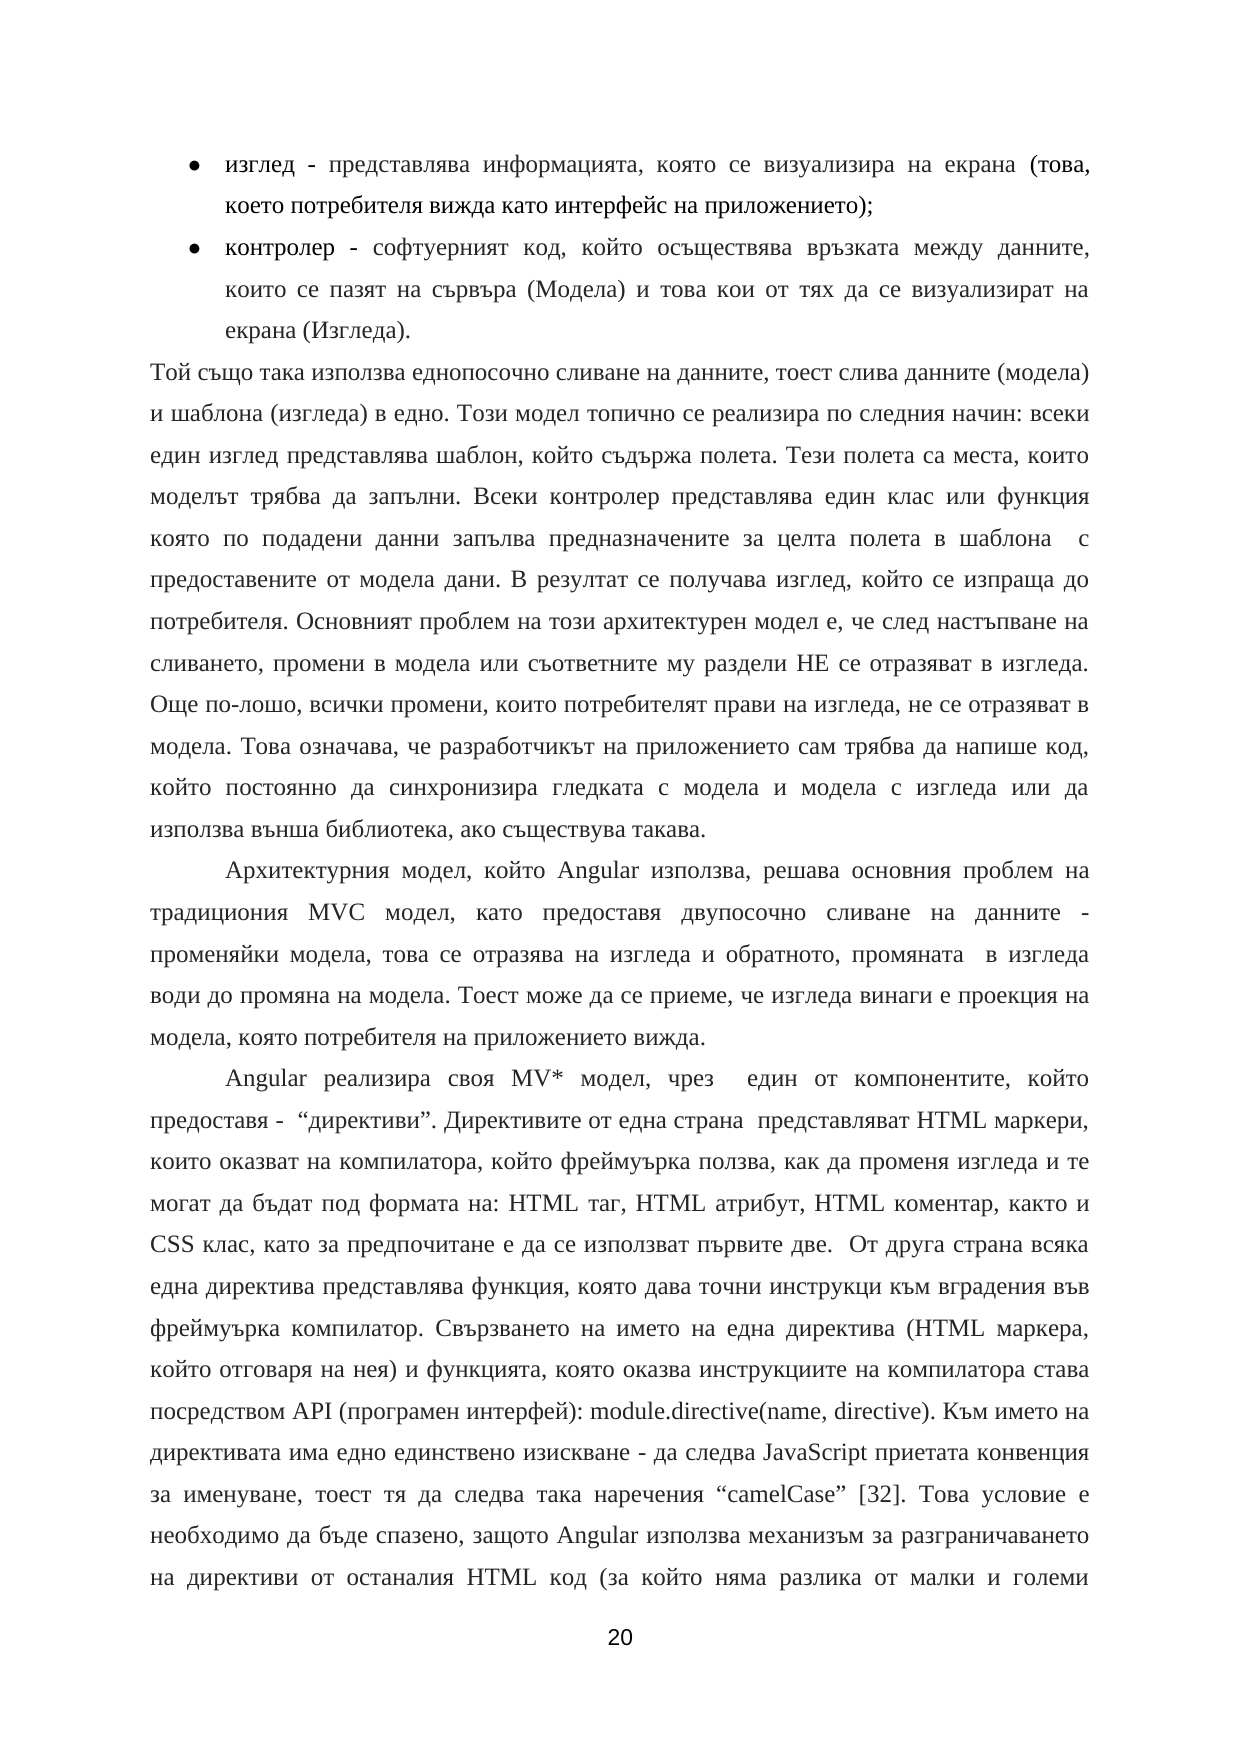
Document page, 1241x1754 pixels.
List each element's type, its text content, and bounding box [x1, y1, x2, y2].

text Архитектурния модел, който Angular използва, решава основния проблем на традициония MVC модел, като предоставя двупосочно сливане на данните - променяйки модела, това се отразява на изгледа и обратното, промяната в изгледа води до промяна на модела. Тоест може да се приеме, че изгледа винаги е проекция на модела, която потребителя на приложението вижда. [150, 857, 1091, 1051]
text Той също така използва еднопосочно сливане на данните, тоест слива данните (модела) и шаблона (изгледа) в едно. Този модел топично се реализира по следния начин: всеки един изглед представлява шаблон, който съдържа полета. Тези полета са места, които моделът трябва да запълни. Всеки контролер представлява един клас или функция която по подадени данни запълва предназначените за целта полета в шаблона с предоставените от модела дани. В резултат се получава изглед, който се изпраща до потребителя. Основният проблем на този архитектурен модел е, че след настъпване на сливането, промени в модела или съответните му раздели НЕ се отразяват в изгледа. Още по-лошо, всички промени, които потребителят прави на изгледа, не се отразяват в модела. Това означава, че разработчикът на приложението сам трябва да напише код, който постоянно да синхронизира гледката с модела и модела с изгледа или да използва външа библиотека, ако съществува такава. [150, 358, 1091, 843]
list изглед - представлява информацията, която се визуализира на екрана (това, което потребителя вижда като интерфейс на приложението); [187, 150, 1091, 219]
text Angular реализира своя MV* модел, чрез един от компонентите, който предоставя - “директиви”. Директивите от една страна представляват HTML маркери, които оказват на компилатора, който фреймуърка ползва, как да променя изгледа и те могат да бъдат под формата на: HTML таг, HTML атрибут, HTML коментар, както и CSS клас, като за предпочитане е да се използват първите две. От друга страна всяка една директива представлява функция, която дава точни инструкци към вградения във фреймуърка компилатор. Свързването на името на една директива (HTML маркера, който отговаря на нея) и функцията, която оказва инструкциите на компилатора става посредством API (програмен интерфей): module.directive(name, directive). Към името на директивата има едно единствено изискване - да следва JavaScript приетата конвенция за именуване, тоест тя да следва така наречения “camelCase” [32]. Това условие е необходимо да бъде спазено, защото Angular използва механизъм за разграничаването на директиви от останалия HTML код (за който няма разлика от малки и големи [150, 1064, 1091, 1591]
list контролер - софтуерният код, който осъществява връзката между данните, които се пазят на сървъра (Модела) и това кои от тях да се визуализират на екрана (Изгледа). [187, 233, 1091, 344]
